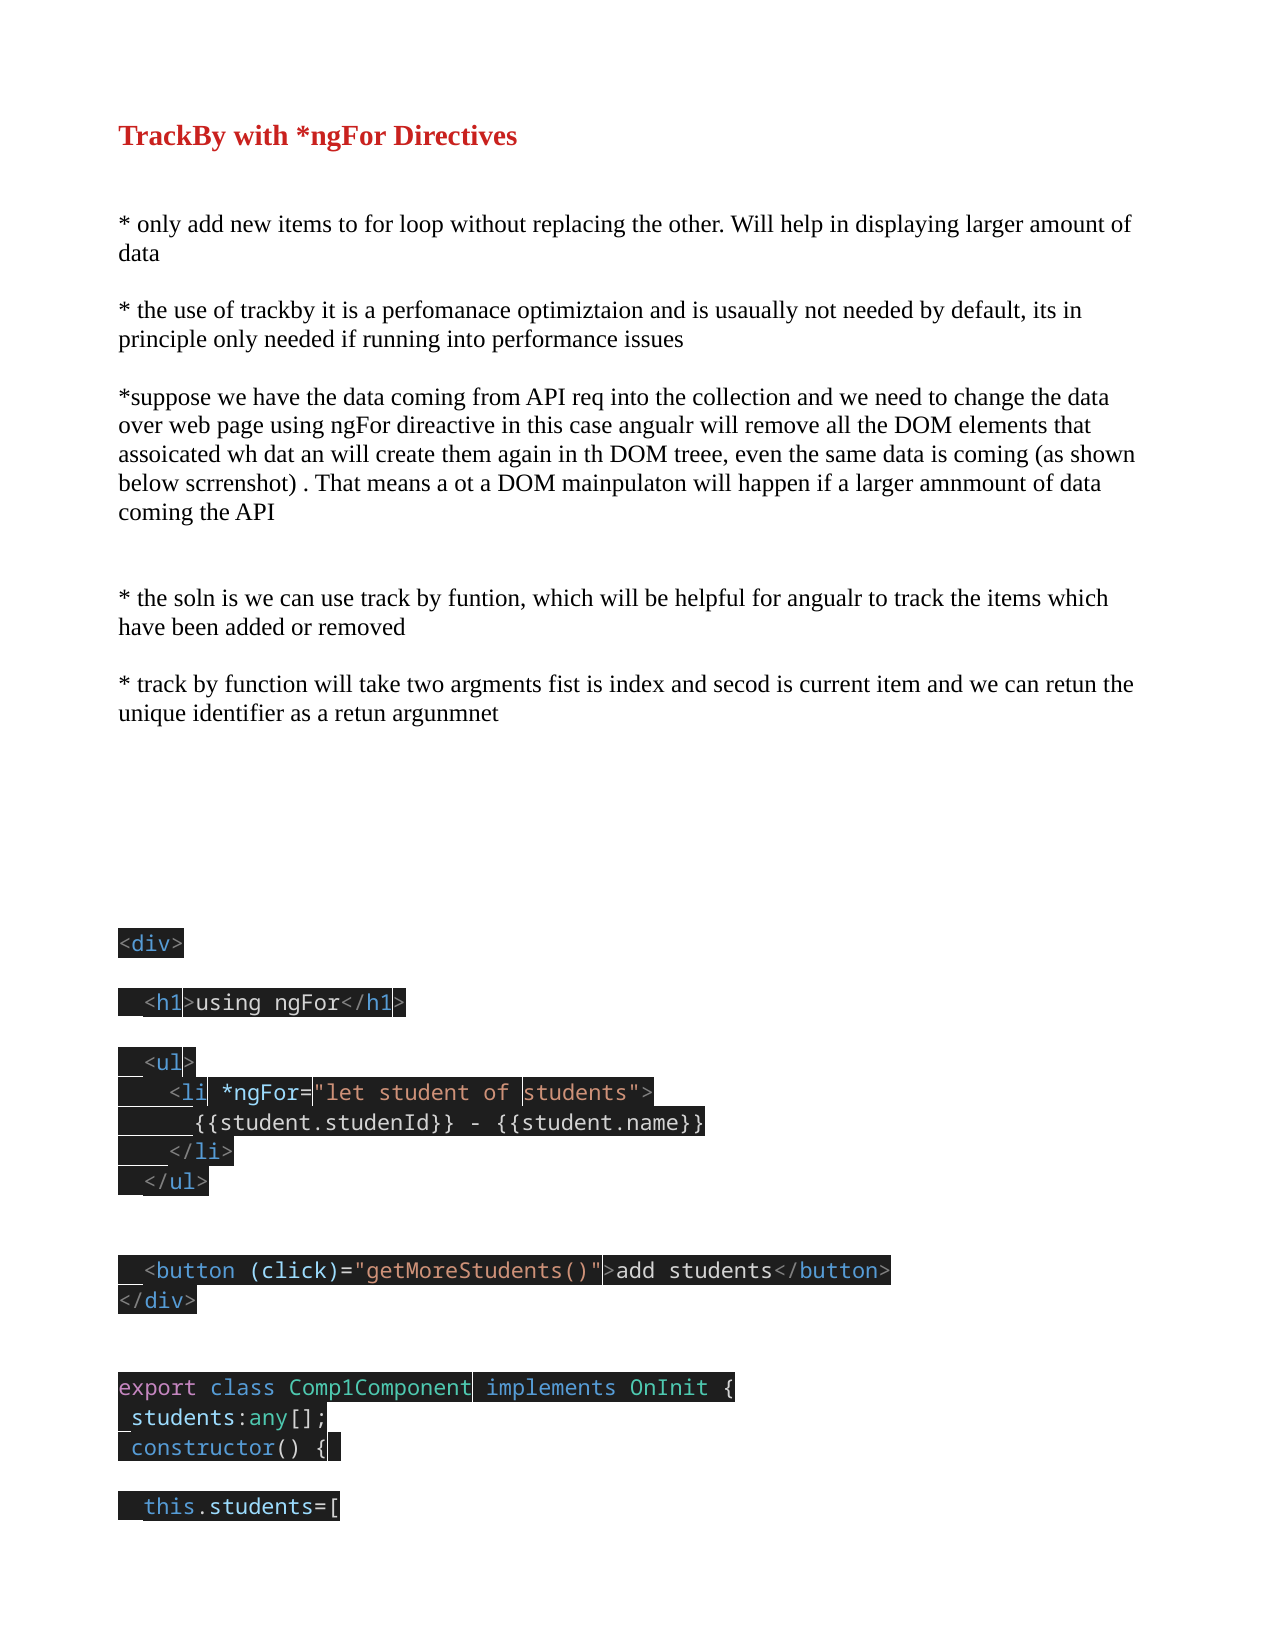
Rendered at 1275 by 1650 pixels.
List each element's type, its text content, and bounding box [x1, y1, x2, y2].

text students:any[]; [118, 1402, 1157, 1432]
text </li> [118, 1136, 1157, 1166]
text this.students=[ [118, 1491, 1157, 1521]
text <h1>using ngFor</h1> [118, 987, 1157, 1017]
text {{student.studenId}} - {{student.name}} [118, 1106, 1157, 1136]
text <div> [118, 928, 1157, 958]
text * only add new items to for loop without replacing the other. Will help in displaying larger amount of data [118, 209, 1157, 267]
text </ul> [118, 1166, 1157, 1196]
text </div> [118, 1285, 1157, 1314]
text * the soln is we can use track by funtion, which will be helpful for angualr to track the items which have been added or removed [118, 583, 1157, 640]
text export class Comp1Component implements OnInit { [118, 1372, 1157, 1402]
text <ul> [118, 1047, 1157, 1077]
text <li *ngFor="let student of students"> [118, 1077, 1157, 1106]
text *suppose we have the data coming from API req into the collection and we need to change the data over web page using ngFor direactive in this case angualr will remove all the DOM elements that assoicated wh dat an will create them again in th DOM treee, even the same data is coming (as shown below scrrenshot) . That means a ot a DOM mainpulaton will happen if a larger amnmount of data coming the API [118, 382, 1157, 525]
text <button (click)="getMoreStudents()">add students</button> [118, 1255, 1157, 1285]
text * the use of trackby it is a perfomanace optimiztaion and is usaually not needed by default, its in principle only needed if running into performance issues [118, 295, 1157, 353]
text constructor() { [118, 1432, 1157, 1461]
text * track by function will take two argments fist is index and secod is current item and we can retun the unique identifier as a retun argunmnet [118, 669, 1157, 727]
text TrackBy with *ngFor Directives [118, 118, 1157, 152]
